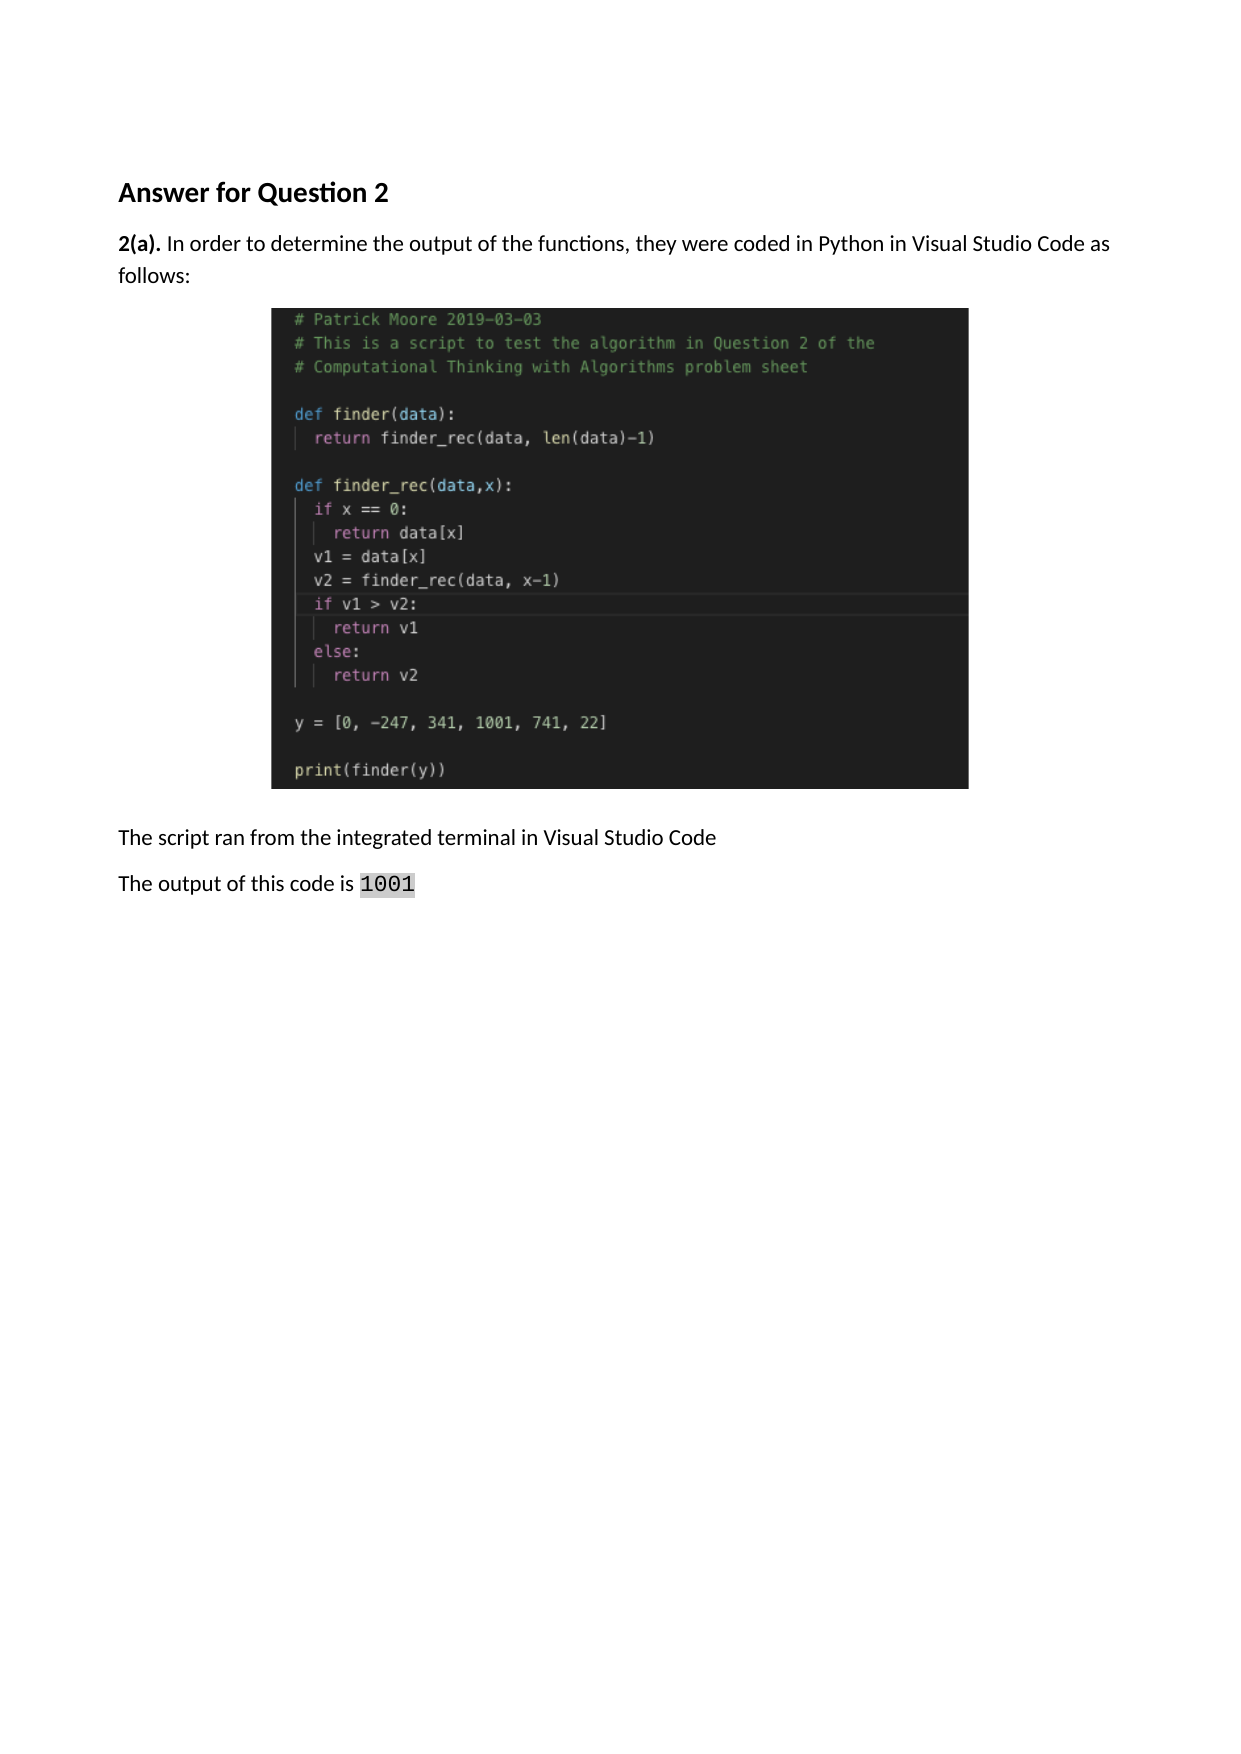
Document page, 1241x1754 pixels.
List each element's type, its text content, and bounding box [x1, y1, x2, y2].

text The output of this code is 1001 [118, 869, 1122, 898]
text 2(a). In order to determine the output of the functions, they were coded in Python in Visual Studio Code as follows: [118, 229, 1122, 289]
text Answer for Question 2 [118, 174, 1122, 209]
text The script ran from the integrated terminal in Visual Studio Code [118, 823, 1122, 851]
picture [271, 308, 969, 789]
